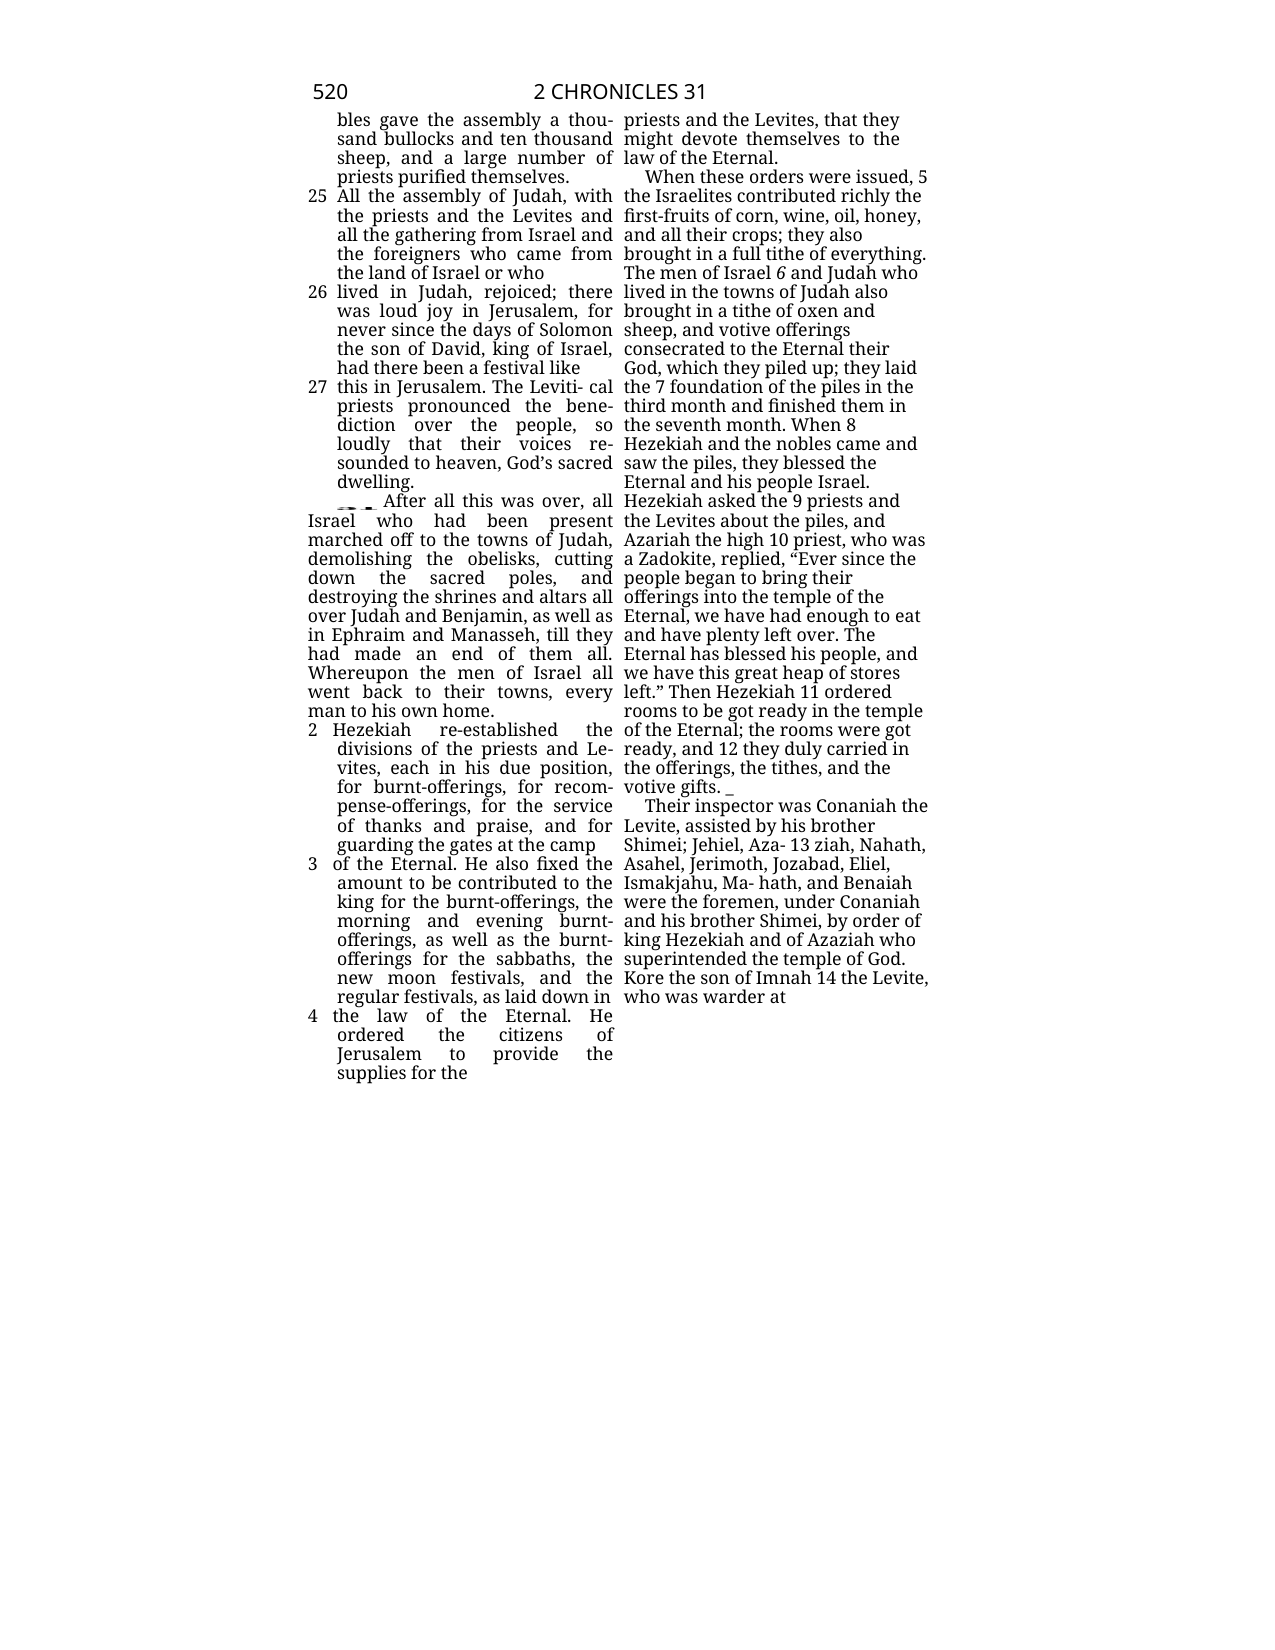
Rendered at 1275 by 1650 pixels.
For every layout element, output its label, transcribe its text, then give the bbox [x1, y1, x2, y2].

text When these orders were issued, 5 the Israelites contributed richly the first-fruits of corn, wine, oil, honey, and all their crops; they also brought in a full tithe of everything. The men of Israel 6 and Judah who lived in the towns of Judah also brought in a tithe of oxen and sheep, and votive offerings consecrated to the Eternal their God, which they piled up; they laid the 7 foundation of the piles in the third month and finished them in the seventh month. When 8 Hezekiah and the nobles came and saw the piles, they blessed the Eternal and his people Is­rael. Hezekiah asked the 9 priests and the Levites about the piles, and Azariah the high 10 priest, who was a Zadokite, re­plied, “Ever since the people began to bring their offerings into the temple of the Eternal, we have had enough to eat and have plenty left over. The Eternal has blessed his people, and we have this great heap of stores left.” Then Hezekiah 11 ordered rooms to be got ready in the temple of the Eternal; the rooms were got ready, and 12 they duly carried in the offer­ings, the tithes, and the votive gifts. _ [624, 169, 929, 798]
list lived in Judah, rejoiced; there was loud joy in Jerusalem, for never since the days of Solomon the son of David, king of Israel, had there been a festival like [308, 283, 613, 378]
list the law of the Eternal. He ordered the citizens of Jerusalem to provide the supplies for the [308, 1007, 613, 1084]
text Their inspector was Conaniah the Levite, assisted by his brother Shimei; Jehiel, Aza- 13 ziah, Nahath, Asahel, Jerimoth, Jozabad, Eliel, Ismakjahu, Ma- hath, and Benaiah were the foremen, under Conaniah and his brother Shimei, by order of king Hezekiah and of Azaziah who superintended the temple of God. Kore the son of Imnah 14 the Levite, who was warder at [624, 798, 929, 1007]
list Hezekiah re-established the divisions of the priests and Le­vites, each in his due position, for burnt-offerings, for recom­pense-offerings, for the service of thanks and praise, and for guarding the gates at the camp [308, 721, 613, 855]
text bles gave the assembly a thou­sand bullocks and ten thousand sheep, and a large number of priests purified themselves. [337, 111, 613, 188]
text priests and the Levites, that they might devote themselves to the law of the Eternal. [624, 111, 900, 169]
list this in Jerusalem. The Leviti- cal priests pronounced the bene­diction over the people, so loudly that their voices re­sounded to heaven, God’s sacred dwelling. [308, 378, 613, 493]
text After all this was over, all Israel who had been pres­ent marched off to the towns of Judah, demolishing the obelisks, cutting down the sacred poles, and destroying the shrines and altars all over Judah and Benja­min, as well as in Ephraim and Manasseh, till they had made an end of them all. Whereupon the men of Israel all went back to their towns, every man to his own home. [308, 493, 613, 721]
list All the assembly of Judah, with the priests and the Levites and all the gathering from Is­rael and the foreigners who came from the land of Israel or who [308, 188, 613, 283]
list of the Eternal. He also fixed the amount to be contributed to the king for the burnt-offer­ings, the morning and evening burnt-offerings, as well as the burnt-offerings for the sabbaths, the new moon festivals, and the regular festivals, as laid down in [308, 855, 613, 1007]
